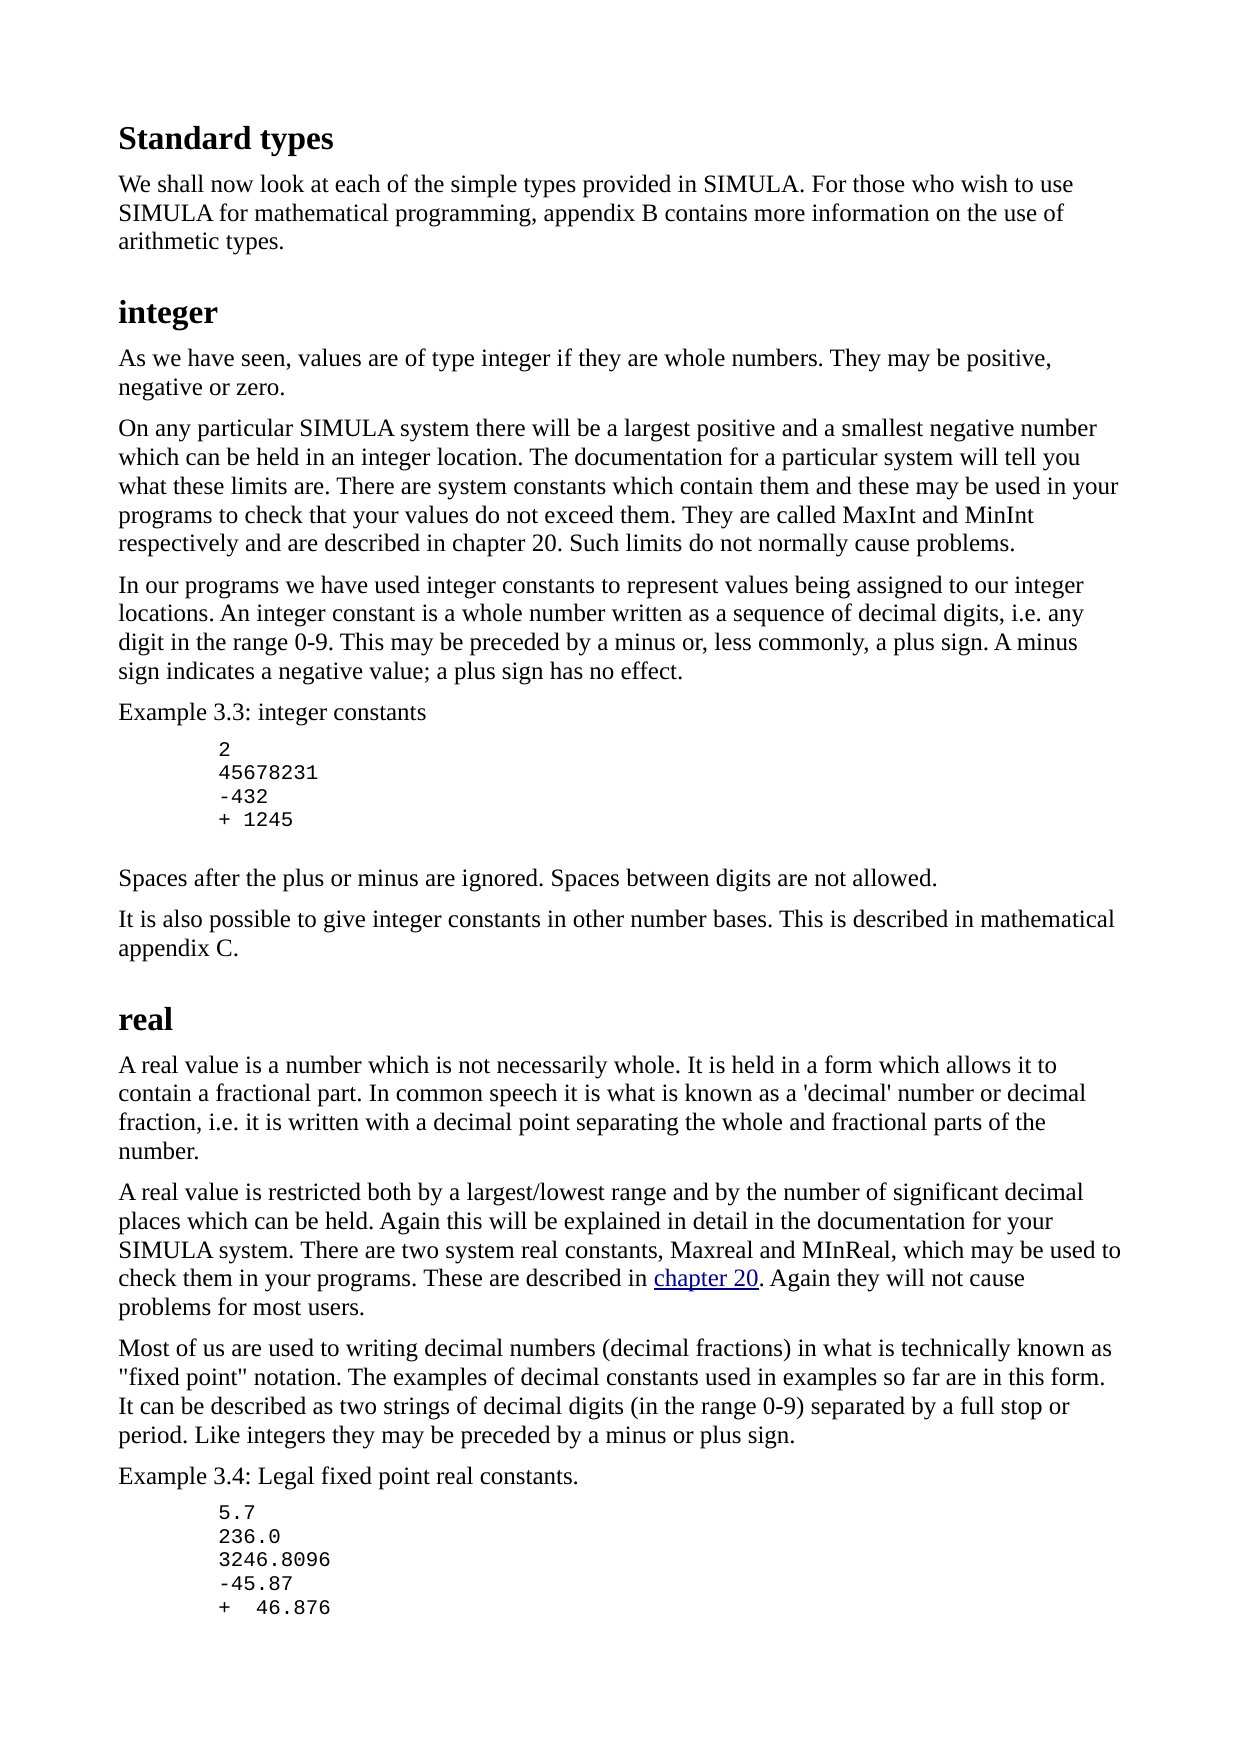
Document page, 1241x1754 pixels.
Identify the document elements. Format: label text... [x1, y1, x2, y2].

text Example 3.3: integer constants [118, 697, 1122, 726]
text Example 3.4: Legal fixed point real constants. [118, 1461, 1122, 1490]
text 236.0 [118, 1526, 1122, 1549]
text On any particular SIMULA system there will be a largest positive and a smallest negative number which can be held in an integer location. The documentation for a particular system will tell you what these limits are. There are system constants which contain them and these may be used in your programs to check that your values do not exceed them. They are called MaxInt and MinInt respectively and are described in chapter 20. Such limits do not normally cause problems. [118, 413, 1122, 557]
text 2 [118, 738, 1122, 762]
text -45.87 [118, 1573, 1122, 1597]
subtitle integer [118, 293, 1122, 331]
subtitle real [118, 999, 1122, 1037]
text In our programs we have used integer constants to represent values being assigned to our integer locations. An integer constant is a whole number written as a sequence of decimal digits, i.e. any digit in the range 0-9. This may be preceded by a minus or, less commonly, a plus sign. A minus sign indicates a negative value; a plus sign has no effect. [118, 570, 1122, 685]
text -432 [118, 786, 1122, 809]
text As we have seen, values are of type integer if they are whole numbers. They may be positive, negative or zero. [118, 343, 1122, 401]
text 5.7 [118, 1502, 1122, 1526]
text + 1245 [118, 809, 1122, 833]
text Most of us are used to writing decimal numbers (decimal fractions) in what is technically known as "fixed point" notation. The examples of decimal constants used in examples so far are in this form. It can be described as two strings of decimal digits (in the range 0-9) separated by a full stop or period. Like integers they may be preceded by a minus or plus sign. [118, 1333, 1122, 1448]
text 45678231 [118, 762, 1122, 786]
text A real value is restricted both by a largest/lowest range and by the number of significant decimal places which can be held. Again this will be explained in detail in the documentation for your SIMULA system. There are two system real constants, Maxreal and MInReal, which may be used to check them in your programs. These are described in chapter 20. Again they will not cause problems for most users. [118, 1177, 1122, 1321]
text Spaces after the plus or minus are ignored. Spaces between digits are not allowed. [118, 863, 1122, 891]
text + 46.876 [118, 1597, 1122, 1620]
text A real value is a number which is not necessarily whole. It is held in a form which allows it to contain a fractional part. In common speech it is what is known as a 'decimal' number or decimal fraction, i.e. it is written with a decimal point separating the whole and fractional parts of the number. [118, 1050, 1122, 1165]
text 3246.8096 [118, 1549, 1122, 1573]
subtitle Standard types [118, 118, 1122, 156]
text It is also possible to give integer constants in other number bases. This is described in mathematical appendix C. [118, 904, 1122, 961]
text We shall now look at each of the simple types provided in SIMULA. For those who wish to use SIMULA for mathematical programming, appendix B contains more information on the use of arithmetic types. [118, 169, 1122, 255]
